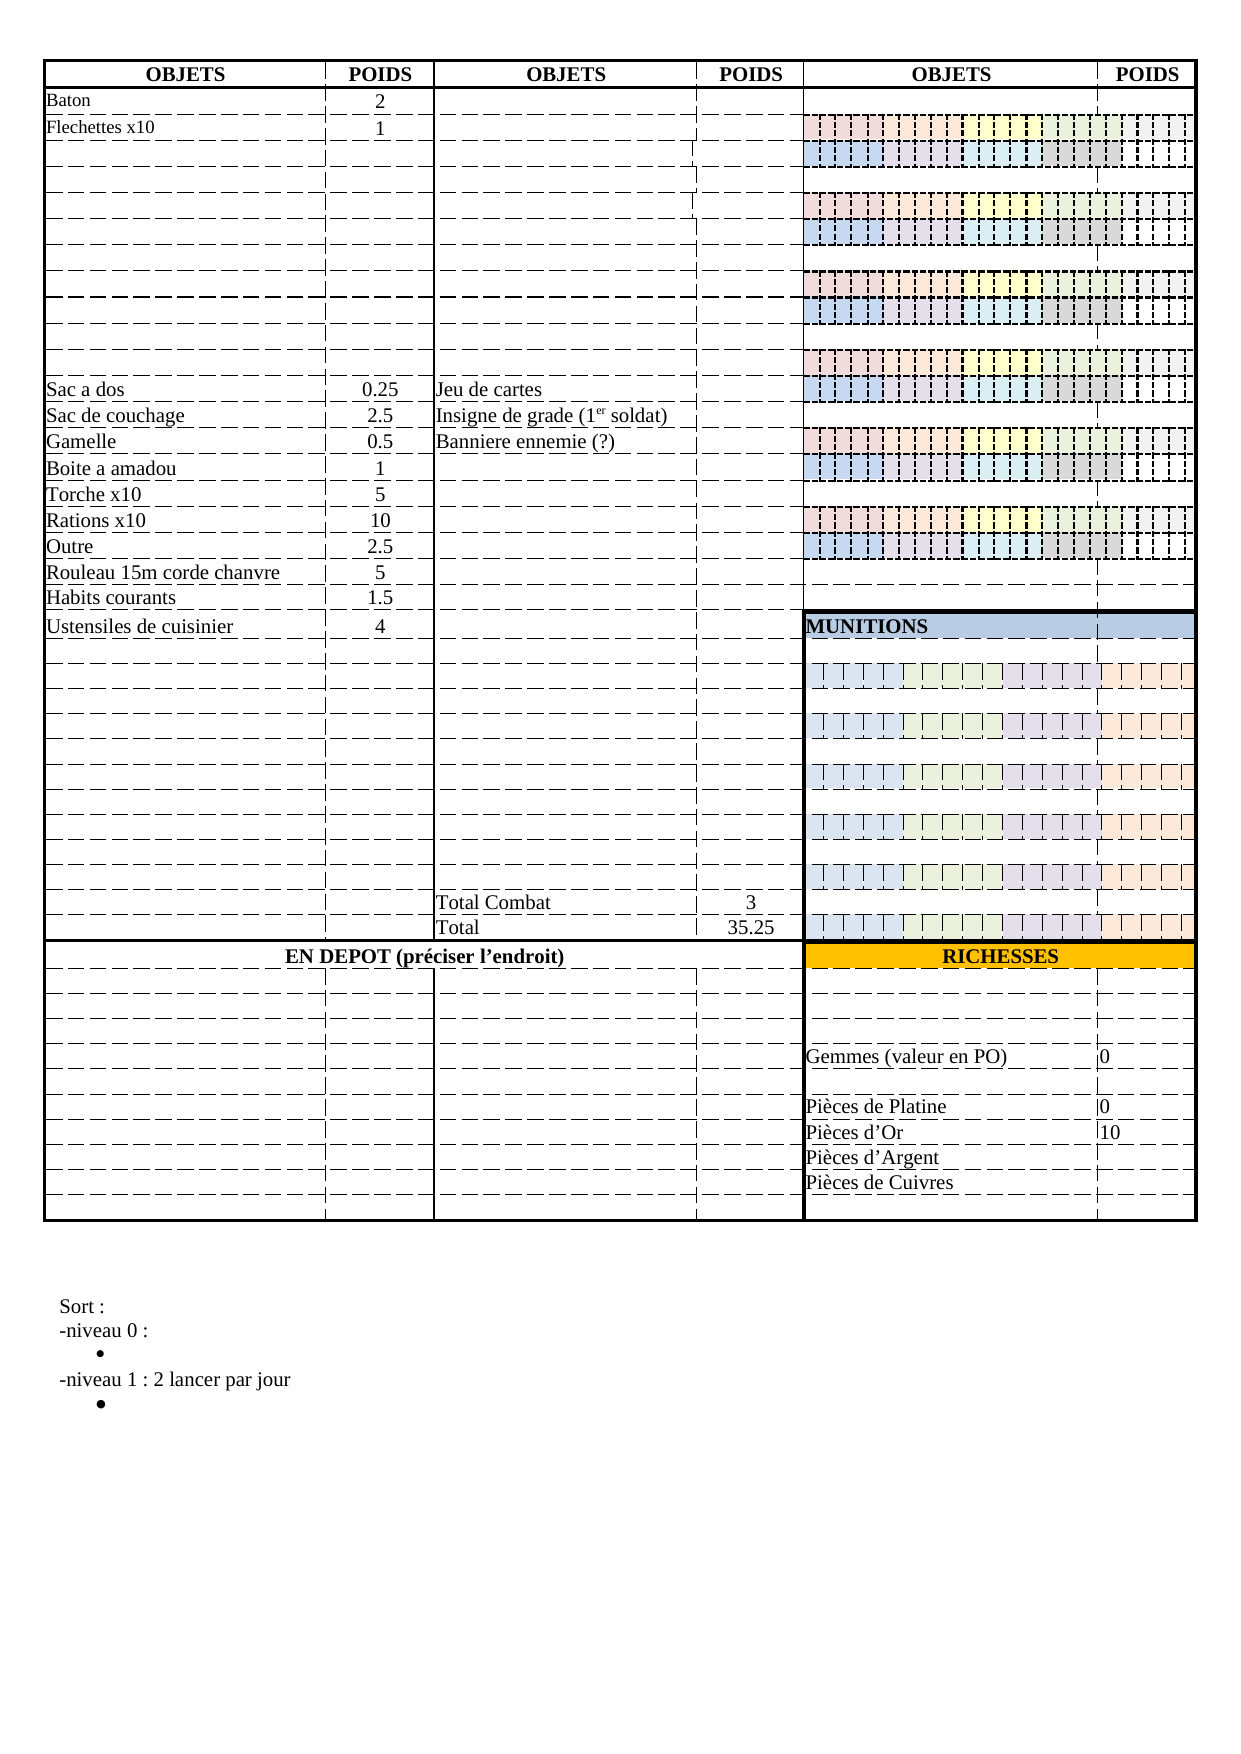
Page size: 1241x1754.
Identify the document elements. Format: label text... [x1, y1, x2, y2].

table_cell [435, 192, 693, 218]
table_cell [1169, 270, 1185, 296]
table_cell [1169, 140, 1185, 166]
table_cell [325, 296, 433, 323]
table_cell [697, 1169, 802, 1194]
table_cell [943, 764, 962, 788]
table_cell [1098, 323, 1194, 349]
table_cell [820, 140, 835, 166]
table_cell [435, 663, 697, 688]
table_cell [903, 864, 923, 889]
table_cell Baton [46, 89, 325, 113]
table_cell [697, 453, 803, 479]
table_cell [325, 1194, 433, 1219]
table_cell [1090, 270, 1106, 296]
table_cell [963, 349, 979, 375]
table_cell [864, 663, 883, 688]
table_cell [1122, 532, 1137, 558]
table_cell [843, 864, 863, 889]
table_cell [325, 814, 433, 839]
table_cell [1074, 192, 1090, 218]
table_cell [1042, 140, 1058, 166]
table_cell [1010, 192, 1026, 218]
table_cell [923, 663, 943, 688]
table_cell [1022, 864, 1042, 889]
table_cell [46, 713, 325, 738]
table_cell [1098, 244, 1194, 270]
table_cell [697, 1043, 802, 1068]
table_cell [1102, 713, 1122, 738]
table_cell [1122, 864, 1141, 889]
table_cell [325, 713, 433, 738]
table_cell [1022, 713, 1042, 738]
table_cell [963, 140, 979, 166]
table_cell [868, 427, 883, 453]
table_cell [1090, 427, 1106, 453]
table_cell [883, 296, 899, 323]
table_cell [963, 864, 983, 889]
table_cell [697, 1144, 802, 1169]
table_cell [947, 375, 962, 401]
table_cell [46, 349, 325, 375]
table_cell [915, 453, 931, 479]
table_cell [697, 244, 803, 270]
table_cell [820, 532, 835, 558]
table_cell Jeu de cartes [435, 375, 697, 401]
table_cell [1122, 663, 1141, 688]
table_header OBJETS [435, 62, 697, 86]
table_cell 4 [325, 609, 433, 638]
table_cell [1026, 427, 1042, 453]
table_cell [851, 296, 868, 323]
table_cell [1153, 532, 1169, 558]
table_cell [1098, 89, 1194, 113]
table_cell [923, 713, 943, 738]
table_cell [883, 764, 903, 788]
table_cell [804, 480, 1098, 506]
table_cell [824, 914, 843, 939]
table_cell [931, 270, 947, 296]
table_cell [1138, 506, 1153, 532]
table_cell [1042, 218, 1058, 244]
table_cell [1169, 427, 1185, 453]
table_cell [868, 453, 883, 479]
table_cell [1090, 375, 1106, 401]
table_cell [325, 993, 433, 1018]
table_cell [903, 814, 923, 839]
table_cell [883, 192, 899, 218]
table_cell [435, 814, 697, 839]
table_cell [1161, 914, 1181, 939]
table_cell [868, 140, 883, 166]
table_cell [1169, 349, 1185, 375]
table_cell [1082, 764, 1102, 788]
table_cell [697, 480, 803, 506]
table_cell [435, 864, 697, 889]
table_cell [1141, 764, 1161, 788]
table_cell [883, 114, 899, 139]
table_cell [915, 140, 931, 166]
table_cell [804, 140, 819, 166]
table_cell [697, 427, 803, 453]
table_cell [1010, 375, 1026, 401]
table_cell [435, 609, 697, 638]
table_cell [806, 814, 824, 839]
table_cell [325, 864, 433, 889]
table_cell [1058, 532, 1074, 558]
table_cell [868, 192, 883, 218]
table_cell [851, 532, 868, 558]
table_cell [979, 375, 994, 401]
table_cell [325, 688, 433, 713]
table_cell [883, 864, 903, 889]
table_cell 1 [325, 453, 433, 479]
table_cell [1074, 532, 1090, 558]
table_cell [1106, 375, 1122, 401]
table_cell Sac de couchage [46, 401, 325, 427]
table_cell [697, 688, 802, 713]
table_cell [46, 968, 325, 993]
table_cell [983, 663, 1002, 688]
table_cell [1153, 375, 1169, 401]
table_cell [899, 270, 915, 296]
table_cell [435, 218, 697, 244]
table_cell [435, 738, 697, 763]
table_cell [1169, 453, 1185, 479]
table_cell [46, 244, 325, 270]
table_cell [947, 296, 962, 323]
table_cell [1181, 713, 1194, 738]
table_cell [1141, 713, 1161, 738]
table_cell [1042, 192, 1058, 218]
table_cell [325, 663, 433, 688]
table_cell [806, 789, 1098, 814]
table_cell [868, 296, 883, 323]
table_cell [1058, 349, 1074, 375]
table_cell [883, 506, 899, 532]
table_cell [325, 789, 433, 814]
table_cell [1098, 1018, 1194, 1043]
table_cell [843, 814, 863, 839]
table_cell [923, 814, 943, 839]
table_cell [1185, 532, 1194, 558]
table_cell [1153, 453, 1169, 479]
table_cell [1169, 218, 1185, 244]
table_cell [851, 349, 868, 375]
table_cell [1022, 914, 1042, 939]
table_cell [804, 166, 1098, 192]
table_cell [697, 349, 803, 375]
table_cell [1098, 401, 1194, 427]
table_cell [1098, 1194, 1194, 1219]
table_cell [1058, 375, 1074, 401]
table_cell [1106, 114, 1122, 139]
table_cell [1106, 453, 1122, 479]
text Sort : [59, 1294, 1181, 1318]
table_cell [824, 864, 843, 889]
table_cell [46, 1043, 325, 1068]
table_cell [903, 663, 923, 688]
text -niveau 1 : 2 lancer par jour [59, 1366, 1181, 1391]
table_cell [1181, 864, 1194, 889]
table_cell [824, 814, 843, 839]
table_cell [983, 814, 1002, 839]
table_cell [864, 764, 883, 788]
table_cell [1153, 218, 1169, 244]
table_cell [820, 270, 835, 296]
table_cell [697, 532, 803, 558]
table_cell [46, 889, 325, 914]
table_cell [899, 532, 915, 558]
table_cell [435, 1144, 697, 1169]
table_cell [1102, 864, 1122, 889]
table_cell Flechettes x10 [46, 114, 325, 139]
table_cell [835, 114, 851, 139]
table_cell [806, 839, 1098, 864]
table_cell [1153, 349, 1169, 375]
table_cell [1138, 114, 1153, 139]
table_cell [806, 993, 1098, 1018]
table_cell [325, 638, 433, 663]
table_cell [325, 192, 433, 218]
table_cell [46, 993, 325, 1018]
table_cell [1090, 140, 1106, 166]
table_cell [1003, 864, 1022, 889]
table_cell [883, 713, 903, 738]
table_cell [883, 218, 899, 244]
table_cell [325, 166, 433, 192]
table_cell [843, 713, 863, 738]
table_cell [943, 713, 962, 738]
table_cell [963, 427, 979, 453]
table_cell [804, 401, 1098, 427]
table_cell [915, 506, 931, 532]
table_cell [697, 401, 803, 427]
table_cell [693, 140, 803, 166]
table_cell [435, 789, 697, 814]
table_cell 2.5 [325, 401, 433, 427]
table_cell [835, 506, 851, 532]
table_cell MUNITIONS [806, 614, 1098, 638]
table_cell [979, 114, 994, 139]
table_cell [1169, 114, 1185, 139]
table_cell [979, 453, 994, 479]
table_cell [899, 506, 915, 532]
table_cell [1026, 375, 1042, 401]
table_cell [963, 270, 979, 296]
table_cell [899, 140, 915, 166]
table_cell [435, 558, 697, 584]
table_cell [806, 1018, 1098, 1043]
table_cell [1098, 1068, 1194, 1093]
table_cell [46, 1194, 325, 1219]
table_cell [943, 663, 962, 688]
table_cell [963, 375, 979, 401]
table_cell [1090, 532, 1106, 558]
table_cell [1026, 532, 1042, 558]
table_cell [1106, 506, 1122, 532]
table_cell [46, 864, 325, 889]
table_cell [994, 506, 1010, 532]
table_cell [46, 166, 325, 192]
table_cell [1042, 506, 1058, 532]
table_cell [1161, 713, 1181, 738]
table_cell [697, 663, 802, 688]
table_header POIDS [697, 62, 803, 86]
table_cell [697, 864, 802, 889]
table_cell [1098, 889, 1194, 914]
table_cell [1161, 764, 1181, 788]
table_cell [883, 349, 899, 375]
table_cell [697, 638, 802, 663]
table_cell [947, 140, 962, 166]
table_cell [1181, 764, 1194, 788]
table_cell [1042, 296, 1058, 323]
table_cell [1062, 713, 1082, 738]
table_cell [804, 192, 819, 218]
table_cell Gamelle [46, 427, 325, 453]
table_cell [868, 218, 883, 244]
table_cell [697, 323, 803, 349]
table_cell [1074, 349, 1090, 375]
table_cell [697, 166, 803, 192]
table_cell [1122, 814, 1141, 839]
table_cell [1185, 506, 1194, 532]
table_cell [1185, 192, 1194, 218]
table_cell [835, 218, 851, 244]
table_cell [851, 453, 868, 479]
table_cell [979, 427, 994, 453]
table_cell [804, 244, 1098, 270]
table_cell [697, 789, 802, 814]
table_cell [1058, 270, 1074, 296]
table_cell [46, 1119, 325, 1144]
table_cell [1090, 218, 1106, 244]
table_cell [1022, 663, 1042, 688]
table_cell [1042, 814, 1062, 839]
table_cell Total Combat [435, 889, 697, 914]
table_cell [1042, 427, 1058, 453]
table_cell [435, 349, 697, 375]
text -niveau 0 : [59, 1318, 1181, 1342]
table_cell [994, 192, 1010, 218]
table_cell [963, 218, 979, 244]
table_cell [806, 713, 824, 738]
table_cell [1098, 166, 1194, 192]
table_cell [46, 738, 325, 763]
table_cell [1090, 296, 1106, 323]
table_cell [1042, 764, 1062, 788]
table_cell [1082, 663, 1102, 688]
table_cell [1026, 270, 1042, 296]
table_cell [1106, 427, 1122, 453]
table_cell [1106, 296, 1122, 323]
table_cell [931, 453, 947, 479]
table_cell [1098, 789, 1194, 814]
table_cell [994, 270, 1010, 296]
table_cell [1098, 614, 1194, 638]
table_cell [804, 532, 819, 558]
table_cell [435, 296, 697, 323]
table_cell [697, 839, 802, 864]
table_cell [1042, 270, 1058, 296]
table_cell [1010, 218, 1026, 244]
table_cell [435, 480, 697, 506]
table_cell [804, 427, 819, 453]
table_cell [994, 296, 1010, 323]
table_cell [864, 713, 883, 738]
table_cell [697, 993, 802, 1018]
table_cell [697, 814, 802, 839]
table_cell [883, 814, 903, 839]
table_cell [915, 192, 931, 218]
table_cell [1161, 864, 1181, 889]
table_cell [1082, 914, 1102, 939]
table_cell [994, 375, 1010, 401]
table_cell [1106, 140, 1122, 166]
table_cell [923, 864, 943, 889]
table_cell [1090, 192, 1106, 218]
table_cell [1098, 738, 1194, 763]
table_cell [1138, 218, 1153, 244]
table_cell [435, 270, 697, 296]
table_cell [325, 914, 433, 939]
table_cell [1141, 663, 1161, 688]
table_cell [931, 140, 947, 166]
table_cell [824, 764, 843, 788]
table_cell [325, 140, 433, 166]
table_cell [1074, 270, 1090, 296]
table_cell [1026, 114, 1042, 139]
table_cell [697, 764, 802, 788]
table_cell [843, 663, 863, 688]
table_cell [1122, 375, 1137, 401]
table_cell [1058, 296, 1074, 323]
table_cell [883, 453, 899, 479]
table_cell [994, 349, 1010, 375]
table_cell [1106, 349, 1122, 375]
table_cell [1138, 375, 1153, 401]
table_cell [979, 296, 994, 323]
table_cell [435, 140, 693, 166]
table_cell [824, 713, 843, 738]
table_cell [943, 914, 962, 939]
table_cell [864, 864, 883, 889]
table_cell [46, 1169, 325, 1194]
table_cell [1102, 914, 1122, 939]
table_cell [325, 1144, 433, 1169]
table_cell [1010, 114, 1026, 139]
table_cell [947, 114, 962, 139]
table_cell [983, 764, 1002, 788]
table_cell [804, 296, 819, 323]
table_cell [806, 889, 1098, 914]
table_cell [835, 140, 851, 166]
table_cell [868, 270, 883, 296]
table_cell [435, 688, 697, 713]
table_cell [806, 738, 1098, 763]
table_cell [1003, 663, 1022, 688]
table_cell [1153, 427, 1169, 453]
table_cell [883, 663, 903, 688]
table_cell [46, 789, 325, 814]
table_cell [46, 1144, 325, 1169]
table_cell [820, 192, 835, 218]
table_cell [1138, 270, 1153, 296]
table_cell [697, 218, 803, 244]
table_cell [1153, 192, 1169, 218]
table_cell [843, 914, 863, 939]
table_cell [1106, 532, 1122, 558]
table_cell [943, 814, 962, 839]
table_cell [325, 839, 433, 864]
table_cell [1138, 427, 1153, 453]
table_cell Banniere ennemie (?) [435, 427, 697, 453]
table_cell [1074, 453, 1090, 479]
table_cell [883, 914, 903, 939]
table_cell [1181, 663, 1194, 688]
table_cell Habits courants [46, 584, 325, 609]
table_cell [994, 532, 1010, 558]
table_cell [1042, 349, 1058, 375]
table_cell [1098, 638, 1194, 663]
table_cell [983, 914, 1002, 939]
table_cell [46, 688, 325, 713]
table_cell [804, 89, 1098, 113]
table_cell [994, 140, 1010, 166]
table_cell [979, 218, 994, 244]
table_cell [1010, 270, 1026, 296]
table_cell Rations x10 [46, 506, 325, 532]
table_cell [1153, 114, 1169, 139]
table_cell [435, 166, 697, 192]
table_cell [820, 427, 835, 453]
table_cell [1153, 506, 1169, 532]
table_cell [46, 638, 325, 663]
table_cell RICHESSES [806, 944, 1194, 968]
table_cell [931, 349, 947, 375]
table_cell [1098, 584, 1194, 609]
table_cell [851, 375, 868, 401]
table_cell [899, 296, 915, 323]
table_cell [1122, 713, 1141, 738]
table_cell [1153, 296, 1169, 323]
table_cell [697, 968, 802, 993]
table_cell [1022, 764, 1042, 788]
table_cell [1010, 506, 1026, 532]
table_cell [435, 506, 697, 532]
table_cell [1122, 270, 1137, 296]
table_cell [435, 323, 697, 349]
table_cell 0.25 [325, 375, 433, 401]
table_cell [1042, 375, 1058, 401]
table_cell [1022, 814, 1042, 839]
table_cell Rouleau 15m corde chanvre [46, 558, 325, 584]
table_cell [1185, 114, 1194, 139]
table_cell [931, 506, 947, 532]
table_cell [1062, 814, 1082, 839]
table_header POIDS [325, 62, 433, 86]
table_cell Pièces de Platine [806, 1094, 1098, 1118]
table_cell [46, 839, 325, 864]
table_cell [963, 506, 979, 532]
table_cell [325, 349, 433, 375]
table_cell [435, 839, 697, 864]
table_cell [1106, 218, 1122, 244]
table_cell [931, 218, 947, 244]
table_cell [979, 349, 994, 375]
table_cell [1141, 864, 1161, 889]
table_cell [931, 375, 947, 401]
table_cell [1058, 218, 1074, 244]
table_cell [1003, 814, 1022, 839]
table_cell [1074, 140, 1090, 166]
table_cell [835, 349, 851, 375]
table_cell [435, 1119, 697, 1144]
table_cell [1185, 427, 1194, 453]
table_cell [915, 296, 931, 323]
table_cell [899, 349, 915, 375]
table_cell [1074, 218, 1090, 244]
table_cell [46, 814, 325, 839]
table_cell [963, 713, 983, 738]
table_cell [435, 764, 697, 788]
table_cell [1003, 713, 1022, 738]
table_cell [983, 713, 1002, 738]
table_cell [1185, 453, 1194, 479]
table_cell [1138, 296, 1153, 323]
table_cell [835, 453, 851, 479]
table_cell [1138, 192, 1153, 218]
table_cell [994, 453, 1010, 479]
table_cell 5 [325, 558, 433, 584]
table_cell [46, 1018, 325, 1043]
table_cell [325, 218, 433, 244]
table_cell [1026, 192, 1042, 218]
table_cell [693, 192, 803, 218]
table_cell [804, 349, 819, 375]
table_cell [915, 427, 931, 453]
table_cell [963, 532, 979, 558]
table_cell 2 [325, 89, 433, 113]
table_cell [1122, 218, 1137, 244]
table_cell 35.25 [697, 914, 802, 939]
table_cell [1153, 140, 1169, 166]
table_cell [46, 1068, 325, 1093]
table_cell [899, 375, 915, 401]
table_cell [1058, 453, 1074, 479]
table_cell Pièces de Cuivres [806, 1169, 1098, 1194]
table_cell [1042, 532, 1058, 558]
table_cell Pièces d’Or [806, 1119, 1098, 1144]
table_cell [915, 218, 931, 244]
table_cell [1058, 506, 1074, 532]
table_cell [979, 506, 994, 532]
table_cell Total [435, 914, 697, 939]
table_cell [1010, 532, 1026, 558]
table_cell [931, 532, 947, 558]
table_cell [1090, 453, 1106, 479]
table_cell 0.5 [325, 427, 433, 453]
table_cell [899, 427, 915, 453]
table_cell [435, 993, 697, 1018]
table_cell Gemmes (valeur en PO) [806, 1043, 1098, 1068]
table_cell [46, 140, 325, 166]
table_header OBJETS [804, 62, 1098, 86]
table_cell [1003, 764, 1022, 788]
table_cell [943, 864, 962, 889]
table_cell [1181, 814, 1194, 839]
table_cell [46, 296, 325, 323]
table_cell [963, 764, 983, 788]
table_cell [820, 296, 835, 323]
table_cell [1122, 506, 1137, 532]
table_cell [325, 323, 433, 349]
table_cell [46, 192, 325, 218]
table_cell [697, 506, 803, 532]
table_cell [1185, 296, 1194, 323]
table_cell [1138, 140, 1153, 166]
table_cell 1.5 [325, 584, 433, 609]
table_cell [915, 270, 931, 296]
table_cell [697, 558, 803, 584]
table_cell [697, 738, 802, 763]
table_cell 2.5 [325, 532, 433, 558]
table_cell [325, 738, 433, 763]
table_cell [1169, 506, 1185, 532]
table_cell [1185, 349, 1194, 375]
table_cell [435, 1094, 697, 1118]
table_cell [1010, 427, 1026, 453]
table_cell [804, 558, 1098, 584]
table_cell [883, 375, 899, 401]
table_cell [983, 864, 1002, 889]
table_cell [851, 140, 868, 166]
table_cell [806, 864, 824, 889]
table_cell [1098, 839, 1194, 864]
table_header POIDS [1098, 62, 1194, 86]
table_cell [903, 713, 923, 738]
table_cell [1141, 914, 1161, 939]
table_cell [947, 270, 962, 296]
table_cell [1090, 506, 1106, 532]
table_cell [864, 914, 883, 939]
table_cell [915, 375, 931, 401]
table_cell [851, 506, 868, 532]
table_cell [963, 663, 983, 688]
table_cell [947, 218, 962, 244]
table_cell [435, 1169, 697, 1194]
table_cell [804, 375, 819, 401]
table_cell [325, 764, 433, 788]
table_cell [1062, 864, 1082, 889]
table_cell [947, 427, 962, 453]
table_cell [1010, 349, 1026, 375]
table_cell [325, 968, 433, 993]
table_cell [868, 349, 883, 375]
table_cell 5 [325, 480, 433, 506]
table_cell [851, 427, 868, 453]
table_cell [697, 713, 802, 738]
table_cell 0 [1098, 1094, 1194, 1118]
table_cell [994, 218, 1010, 244]
table_cell [435, 1068, 697, 1093]
table_cell [931, 296, 947, 323]
table_cell [1122, 453, 1137, 479]
table_cell Outre [46, 532, 325, 558]
table_cell [1169, 532, 1185, 558]
table_cell [994, 114, 1010, 139]
table_cell [931, 114, 947, 139]
table_cell [1098, 1169, 1194, 1194]
table_cell [697, 1018, 802, 1043]
table_cell [697, 114, 803, 139]
table_cell [1042, 663, 1062, 688]
table_cell [697, 296, 803, 323]
table_cell [820, 375, 835, 401]
table_cell [1185, 375, 1194, 401]
table_cell [46, 270, 325, 296]
table_cell [1026, 218, 1042, 244]
table_cell [806, 1194, 1098, 1219]
table_cell [1161, 663, 1181, 688]
table_cell [963, 914, 983, 939]
table_cell [1042, 864, 1062, 889]
table_cell [979, 532, 994, 558]
table_cell [1185, 218, 1194, 244]
table_cell [46, 218, 325, 244]
table_cell [325, 1119, 433, 1144]
table_cell [325, 244, 433, 270]
table_cell [804, 584, 1098, 609]
table_cell [1098, 1144, 1194, 1169]
table_cell [979, 140, 994, 166]
table_cell [325, 1094, 433, 1118]
table_cell Boite a amadou [46, 453, 325, 479]
table_cell 10 [1098, 1119, 1194, 1144]
table_cell [1138, 453, 1153, 479]
table_cell [820, 114, 835, 139]
table_cell [804, 114, 819, 139]
table_cell [1074, 114, 1090, 139]
table_cell [806, 688, 1098, 713]
table_cell [435, 638, 697, 663]
table_cell [1141, 814, 1161, 839]
table_cell [806, 968, 1098, 993]
table_cell [883, 532, 899, 558]
table_cell [843, 764, 863, 788]
table_cell [1098, 480, 1194, 506]
table_cell [1169, 375, 1185, 401]
table_cell [868, 532, 883, 558]
table_cell [1010, 140, 1026, 166]
table_cell [435, 1194, 697, 1219]
table_cell [325, 270, 433, 296]
table_cell [868, 506, 883, 532]
table_cell [804, 506, 819, 532]
table_cell [697, 584, 803, 609]
table_cell [1098, 558, 1194, 584]
table_cell [947, 506, 962, 532]
table_cell [806, 764, 824, 788]
table_cell [1122, 192, 1137, 218]
table_cell [835, 192, 851, 218]
table_cell [851, 270, 868, 296]
table_cell [820, 453, 835, 479]
table_cell [883, 140, 899, 166]
table_cell [46, 764, 325, 788]
table_cell [931, 192, 947, 218]
table_cell [1042, 453, 1058, 479]
table_cell [915, 532, 931, 558]
table_cell [1169, 192, 1185, 218]
table_cell [697, 1094, 802, 1118]
table_cell [806, 638, 1098, 663]
table_cell [1122, 914, 1141, 939]
table_cell [1058, 114, 1074, 139]
table_cell [1026, 453, 1042, 479]
table_cell [820, 506, 835, 532]
table_cell [697, 375, 803, 401]
table_cell [804, 270, 819, 296]
table_cell [804, 453, 819, 479]
table_cell [1082, 864, 1102, 889]
table_cell [435, 968, 697, 993]
table_cell [1102, 814, 1122, 839]
table_cell [1138, 532, 1153, 558]
table_cell EN DEPOT (préciser l’endroit) [46, 942, 802, 968]
table_cell [697, 270, 803, 296]
table_cell [325, 1068, 433, 1093]
table_cell [1098, 688, 1194, 713]
table_cell [435, 244, 697, 270]
table_cell [435, 1043, 697, 1068]
table_cell [963, 114, 979, 139]
table_cell [835, 427, 851, 453]
table_cell [1153, 270, 1169, 296]
table_cell [1122, 427, 1137, 453]
table_cell [947, 192, 962, 218]
table_cell [851, 192, 868, 218]
table_cell 0 [1098, 1043, 1194, 1068]
table_cell [979, 192, 994, 218]
table_cell [963, 192, 979, 218]
table_cell [883, 270, 899, 296]
table_cell 3 [697, 889, 802, 914]
table_cell [851, 218, 868, 244]
table_cell [435, 453, 697, 479]
table_cell [697, 1119, 802, 1144]
table_cell [915, 349, 931, 375]
table_cell [1058, 427, 1074, 453]
table_cell [899, 114, 915, 139]
table_cell [1122, 114, 1137, 139]
table_cell [835, 375, 851, 401]
table_cell [1010, 296, 1026, 323]
table_cell [46, 323, 325, 349]
table_cell [883, 427, 899, 453]
table_cell [806, 914, 824, 939]
table_cell [806, 1068, 1098, 1093]
table_cell [899, 453, 915, 479]
table_cell [1098, 968, 1194, 993]
table_cell [868, 114, 883, 139]
table_header OBJETS [46, 62, 325, 86]
table_cell 1 [325, 114, 433, 139]
table_cell [979, 270, 994, 296]
table_cell [1003, 914, 1022, 939]
table_cell [325, 889, 433, 914]
table_cell [1042, 713, 1062, 738]
table_cell [435, 1018, 697, 1043]
table_cell [46, 663, 325, 688]
table_cell [435, 89, 697, 113]
table_cell [1074, 375, 1090, 401]
table_cell Pièces d’Argent [806, 1144, 1098, 1169]
table_cell [1026, 296, 1042, 323]
table_cell [1185, 270, 1194, 296]
table_cell [1026, 506, 1042, 532]
table_cell [963, 453, 979, 479]
table_cell [1074, 506, 1090, 532]
table_cell [46, 1094, 325, 1118]
table_cell [1062, 914, 1082, 939]
table_cell [1122, 140, 1137, 166]
table_cell [1062, 663, 1082, 688]
table_cell [1042, 914, 1062, 939]
table_cell [868, 375, 883, 401]
table_cell [1058, 192, 1074, 218]
table_cell [1082, 814, 1102, 839]
table_cell [1102, 663, 1122, 688]
table_cell [1181, 914, 1194, 939]
table_cell [963, 296, 979, 323]
table_cell Insigne de grade (1er soldat) [435, 401, 697, 427]
table_cell [1122, 296, 1137, 323]
table_cell [1106, 192, 1122, 218]
table_cell [1102, 764, 1122, 788]
table_cell [697, 1068, 802, 1093]
table_cell [697, 89, 803, 113]
table_cell [824, 663, 843, 688]
table_cell [435, 713, 697, 738]
table_cell [931, 427, 947, 453]
table_cell [1062, 764, 1082, 788]
table_cell [947, 349, 962, 375]
table_cell Torche x10 [46, 480, 325, 506]
table_cell [851, 114, 868, 139]
table_cell [899, 218, 915, 244]
table_cell [1074, 427, 1090, 453]
table_cell [1010, 453, 1026, 479]
table_cell [804, 323, 1098, 349]
table_cell [915, 114, 931, 139]
table_cell [435, 532, 697, 558]
table_cell [820, 218, 835, 244]
table_cell [835, 532, 851, 558]
table_cell [435, 114, 697, 139]
table_cell [46, 914, 325, 939]
table_cell [435, 584, 697, 609]
table_cell [1090, 349, 1106, 375]
table_cell [325, 1043, 433, 1068]
table_cell [835, 270, 851, 296]
table_cell [1082, 713, 1102, 738]
table_cell [1098, 993, 1194, 1018]
table_cell [903, 914, 923, 939]
table_cell [923, 764, 943, 788]
table_cell [1122, 764, 1141, 788]
table_cell [1169, 296, 1185, 323]
table_cell [947, 453, 962, 479]
table_cell [899, 192, 915, 218]
table_cell [994, 427, 1010, 453]
table_cell [963, 814, 983, 839]
table_cell Ustensiles de cuisinier [46, 609, 325, 638]
table_cell [806, 663, 824, 688]
table_cell [1106, 270, 1122, 296]
table_cell [697, 609, 802, 638]
table_cell [1026, 140, 1042, 166]
table_cell [820, 349, 835, 375]
table_cell [1058, 140, 1074, 166]
table_cell [835, 296, 851, 323]
table_cell [697, 1194, 802, 1219]
table_cell [325, 1018, 433, 1043]
table_cell [1026, 349, 1042, 375]
table_cell [903, 764, 923, 788]
table_cell [947, 532, 962, 558]
table_cell [1122, 349, 1137, 375]
table_cell [325, 1169, 433, 1194]
table_cell [1185, 140, 1194, 166]
table_cell [1090, 114, 1106, 139]
table_cell 10 [325, 506, 433, 532]
table_cell [1138, 349, 1153, 375]
table_cell [1074, 296, 1090, 323]
table_cell [923, 914, 943, 939]
table_cell [804, 218, 819, 244]
table_cell [864, 814, 883, 839]
table_cell [1161, 814, 1181, 839]
table_cell Sac a dos [46, 375, 325, 401]
table_cell [1042, 114, 1058, 139]
